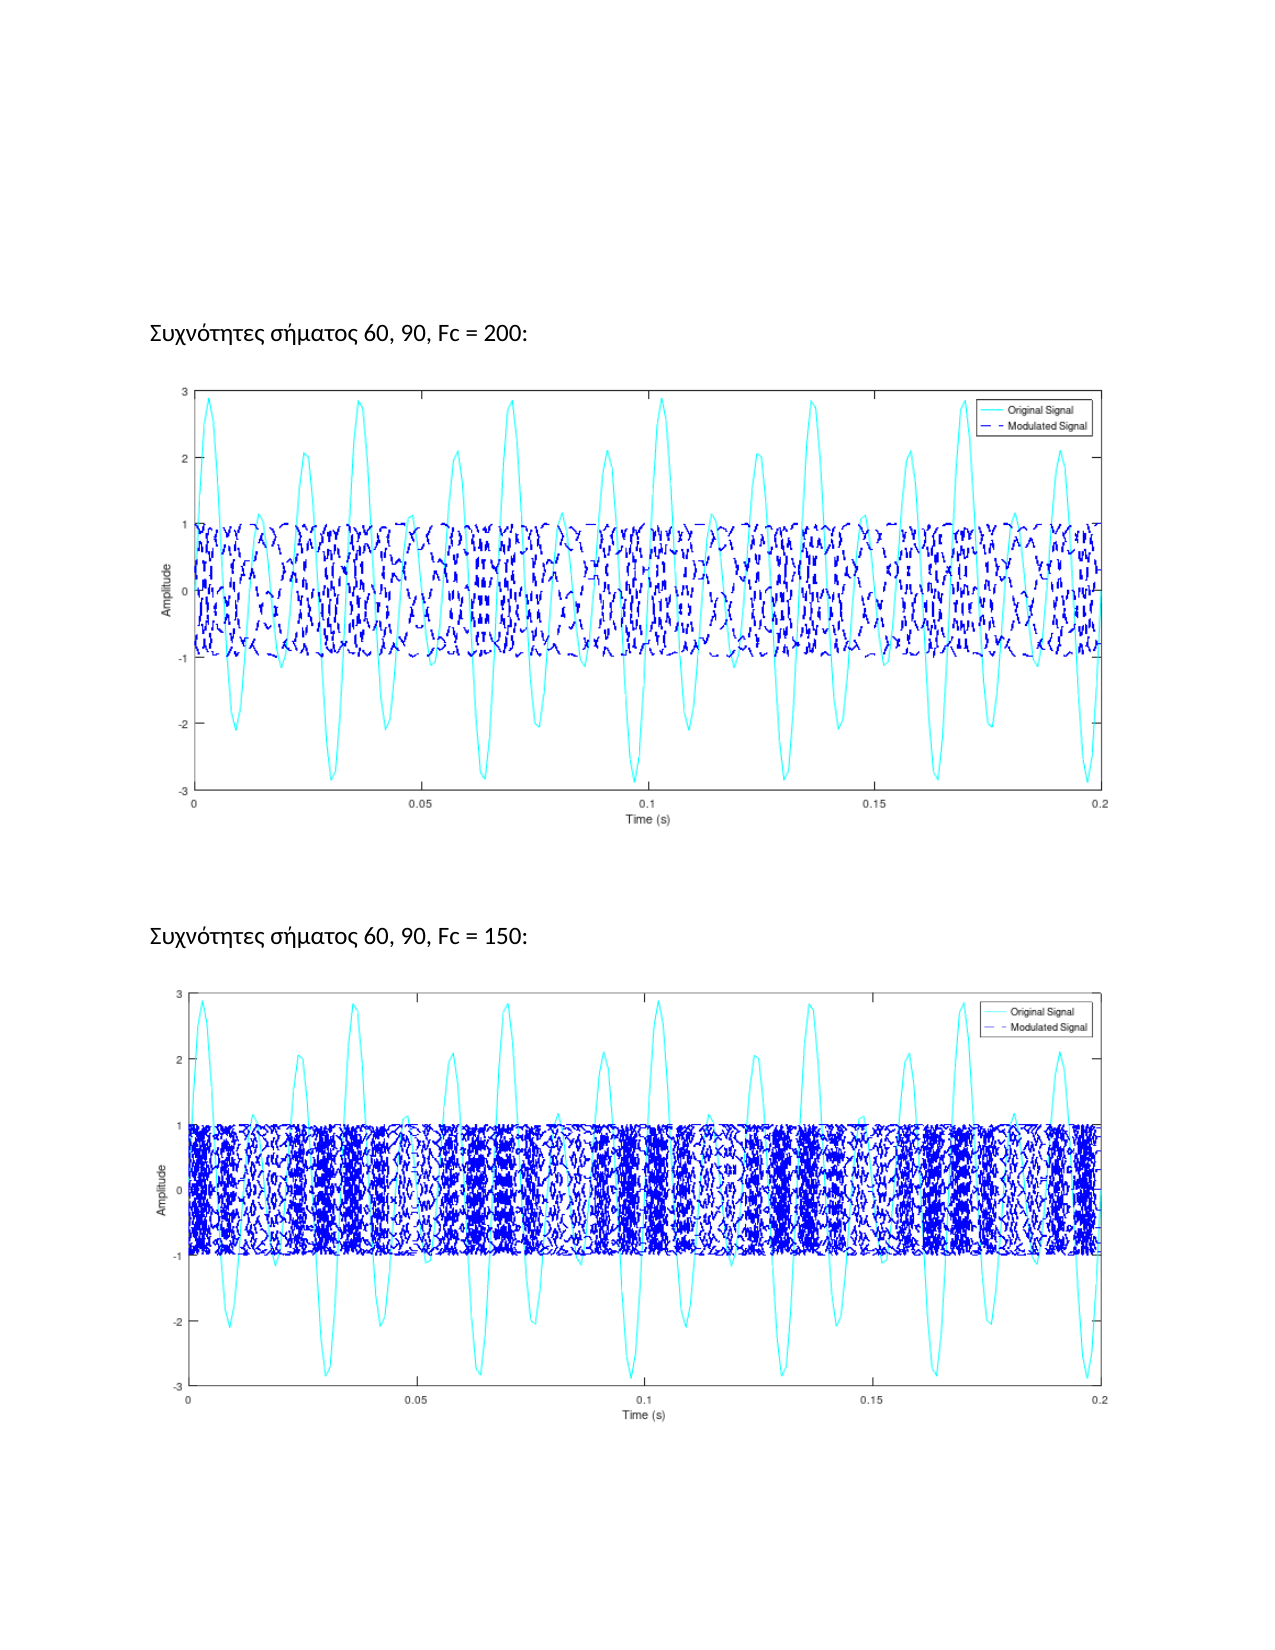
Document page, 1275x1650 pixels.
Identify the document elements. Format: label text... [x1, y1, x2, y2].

picture [150, 373, 1125, 835]
text Συχνότητες σήματος 60, 90, Fc = 200: [150, 317, 1125, 348]
text Συχνότητες σήματος 60, 90, Fc = 150: [150, 920, 1125, 951]
picture [150, 976, 1125, 1429]
